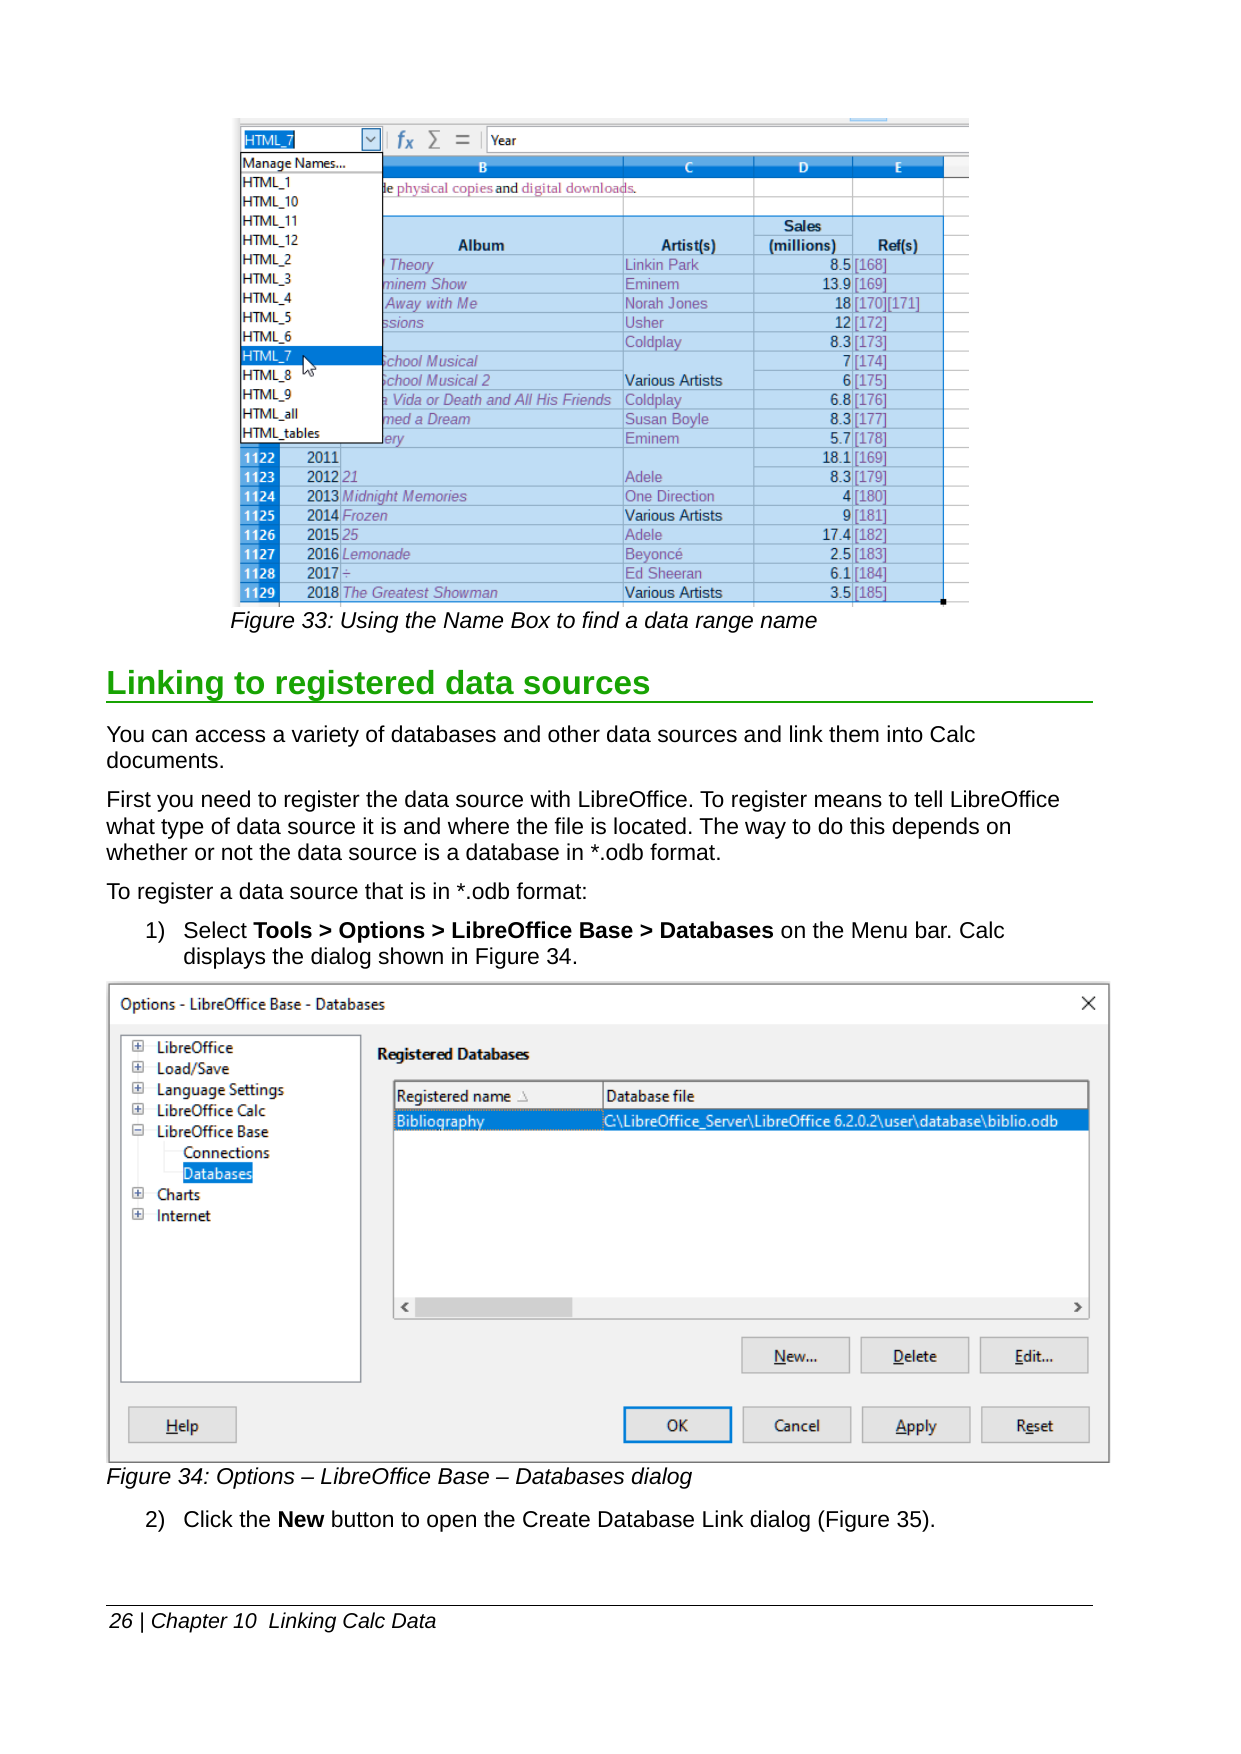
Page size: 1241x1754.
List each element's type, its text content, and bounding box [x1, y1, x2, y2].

list To register a data source that is in *.odb format: [106, 878, 1093, 904]
picture [230, 118, 969, 607]
subtitle Linking to registered data sources [106, 663, 1093, 701]
list Select Tools > Options > LibreOffice Base > Databases on the Menu bar. Calc displays the dialog shown in Figure 34. [165, 917, 1093, 969]
picture [106, 981, 1111, 1463]
text First you need to register the data source with LibreOffice. To register means to tell LibreOffice what type of data source it is and where the file is located. The way to do this depends on whether or not the data source is a database in *.odb format. [106, 786, 1093, 865]
text You can access a variety of databases and other data sources and link them into Calc documents. [106, 721, 1093, 774]
text Figure 33: Using the Name Box to find a data range name [230, 607, 969, 633]
list Click the New button to open the Create Database Link dialog (Figure 35). [165, 1506, 1093, 1532]
text Figure 34: Options – LibreOffice Base – Databases dialog [106, 1463, 1110, 1489]
